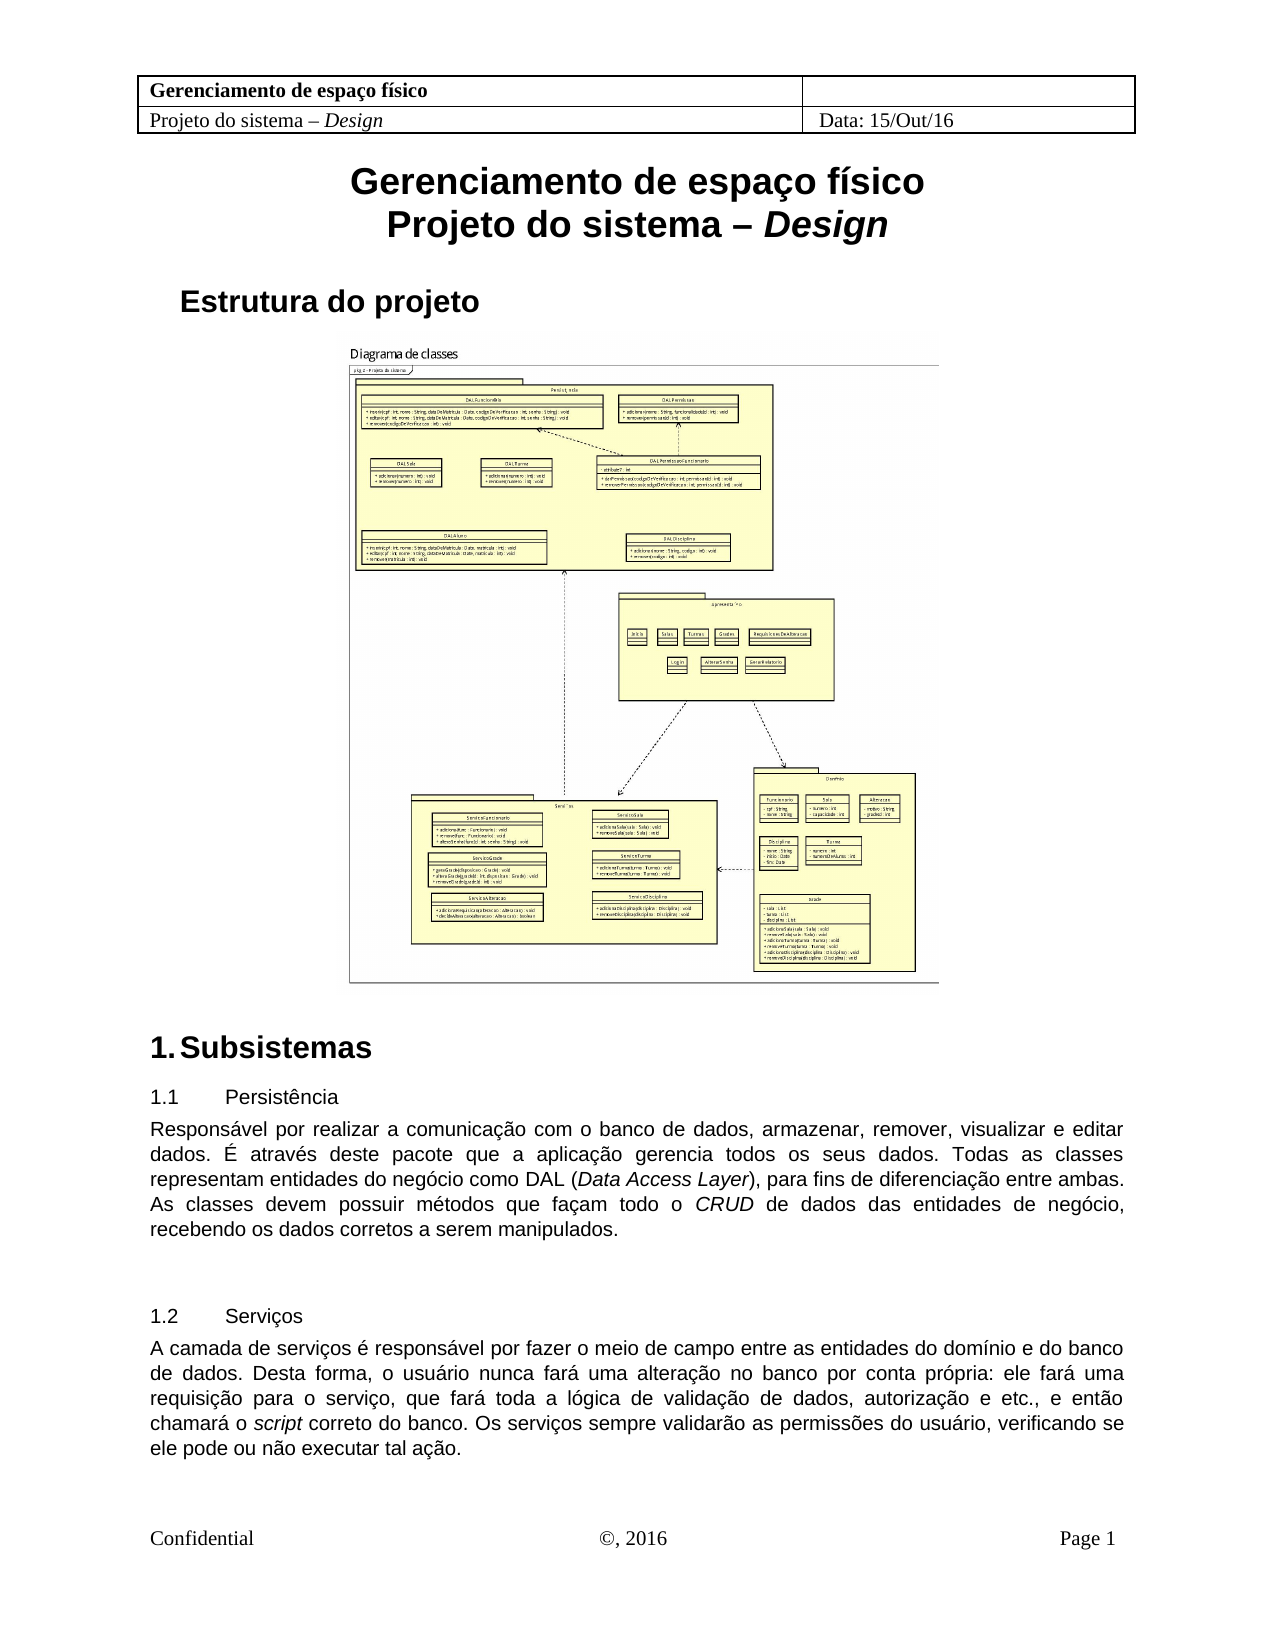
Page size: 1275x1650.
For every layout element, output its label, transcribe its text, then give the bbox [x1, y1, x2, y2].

subtitle Projeto do sistema – Design [150, 202, 1125, 245]
picture [336, 331, 939, 672]
subtitle Gerenciamento de espaço físico [150, 159, 1125, 202]
subtitle Persistência [150, 1084, 1125, 1109]
text A camada de serviços é responsável por fazer o meio de campo entre as entidades do domínio e do banco de dados. Desta forma, o usuário nunca fará uma alteração no banco por conta própria: ele fará uma requisição para o serviço, que fará toda a lógica de validação de dados, autorização e etc., e então chamará o script correto do banco. Os serviços sempre validarão as permissões do usuário, verificando se ele pode ou não executar tal ação. [150, 1334, 1125, 1459]
text Responsável por realizar a comunicação com o banco de dados, armazenar, remover, visualizar e editar dados. É através deste pacote que a aplicação gerencia todos os seus dados. Todas as classes representam entidades do negócio como DAL (Data Access Layer), para fins de diferenciação entre ambas. As classes devem possuir métodos que façam todo o CRUD de dados das entidades de negócio, recebendo os dados corretos a serem manipulados. [150, 1115, 1125, 1240]
subtitle Serviços [150, 1303, 1125, 1328]
subtitle Subsistemas [150, 1029, 1125, 1065]
subtitle Estrutura do projeto [150, 283, 1125, 318]
